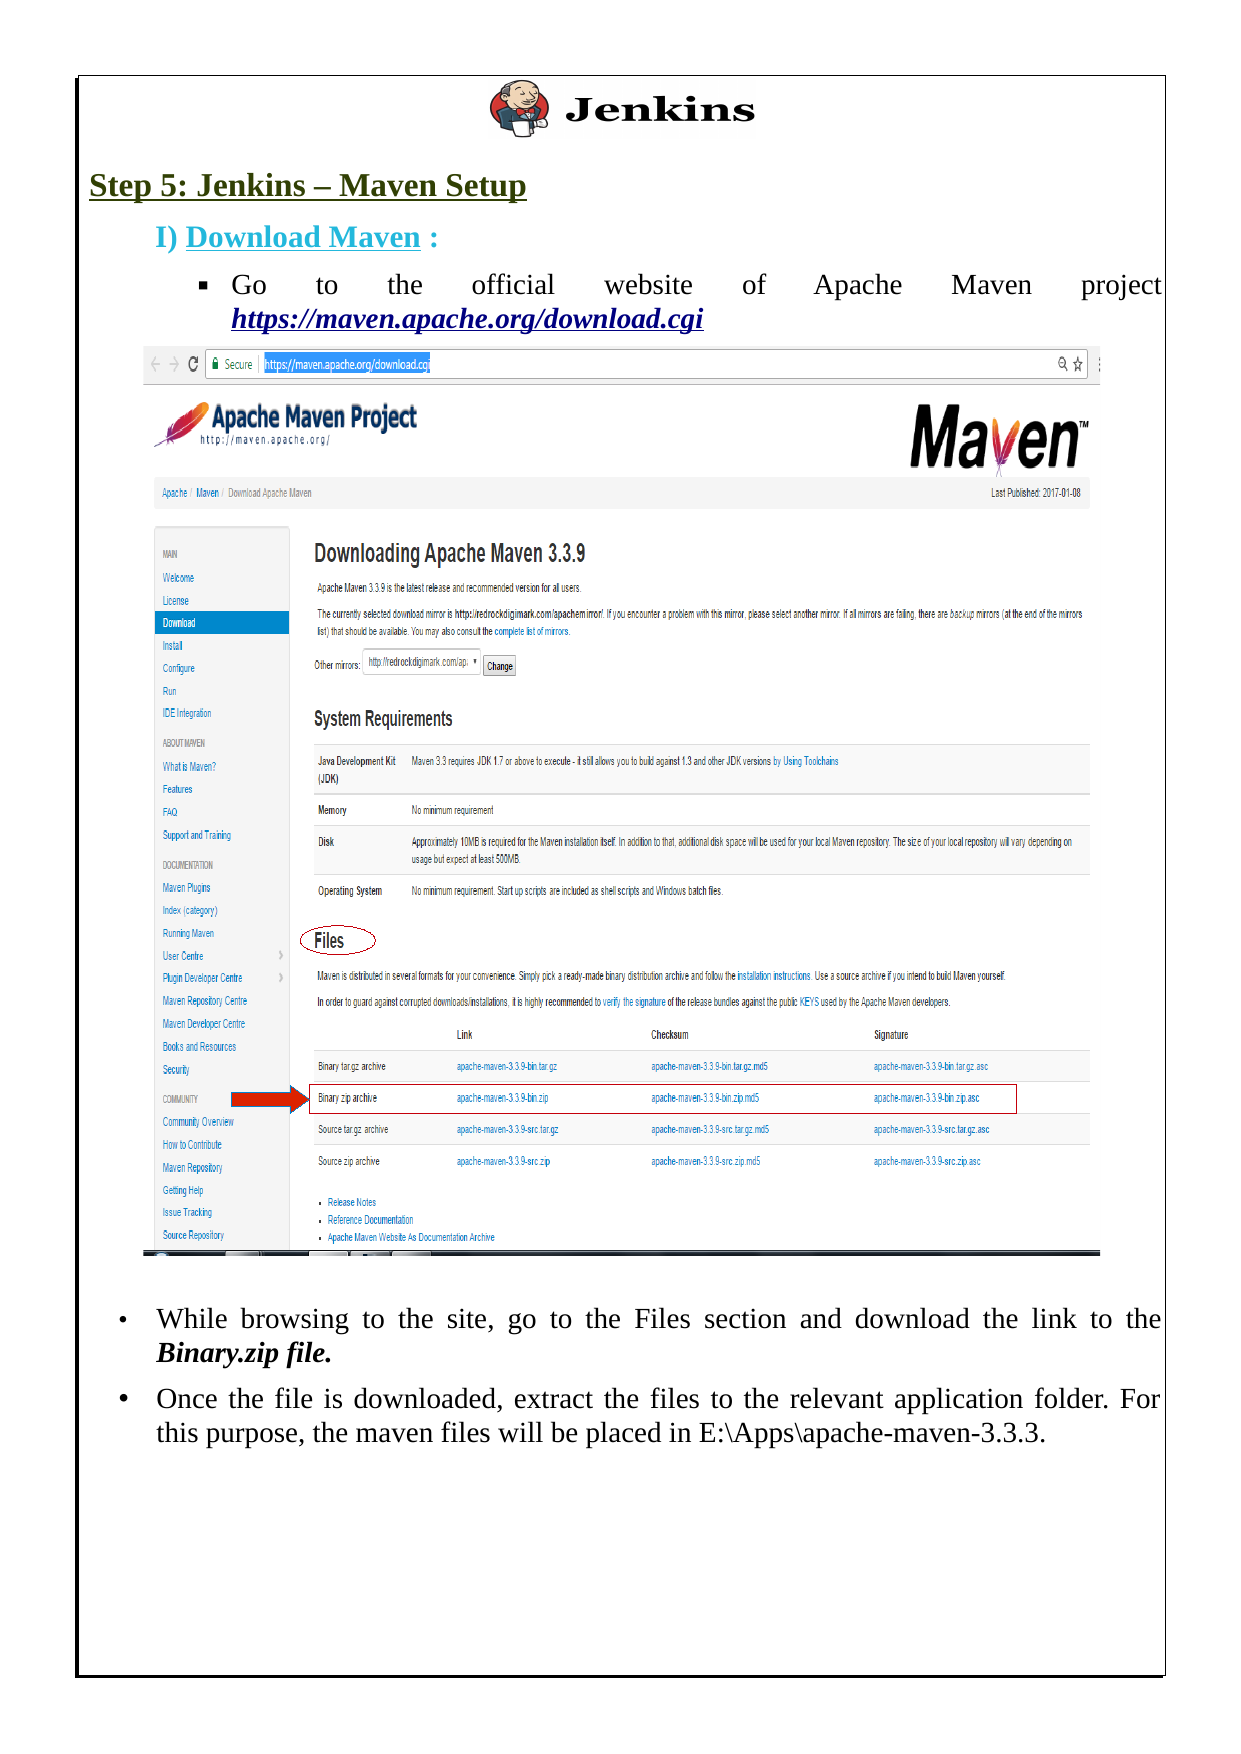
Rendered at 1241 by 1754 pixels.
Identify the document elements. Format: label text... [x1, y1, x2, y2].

picture [143, 346, 1101, 1256]
text I) Download Maven : [81, 216, 1162, 255]
list Go to the official website of Apache Maven project https://maven.apache.org/download.cgi [194, 267, 1162, 334]
text Step 5: Jenkins – Maven Setup [81, 166, 1162, 204]
list Once the file is downloaded, extract the files to the relevant application folder. For this purpose, the maven files will be placed in E:\Apps\apache-maven-3.3.3. [119, 1381, 1162, 1448]
list While browsing to the site, go to the Files section and download the link to the Binary.zip file. [119, 1301, 1162, 1368]
picture [487, 78, 757, 139]
